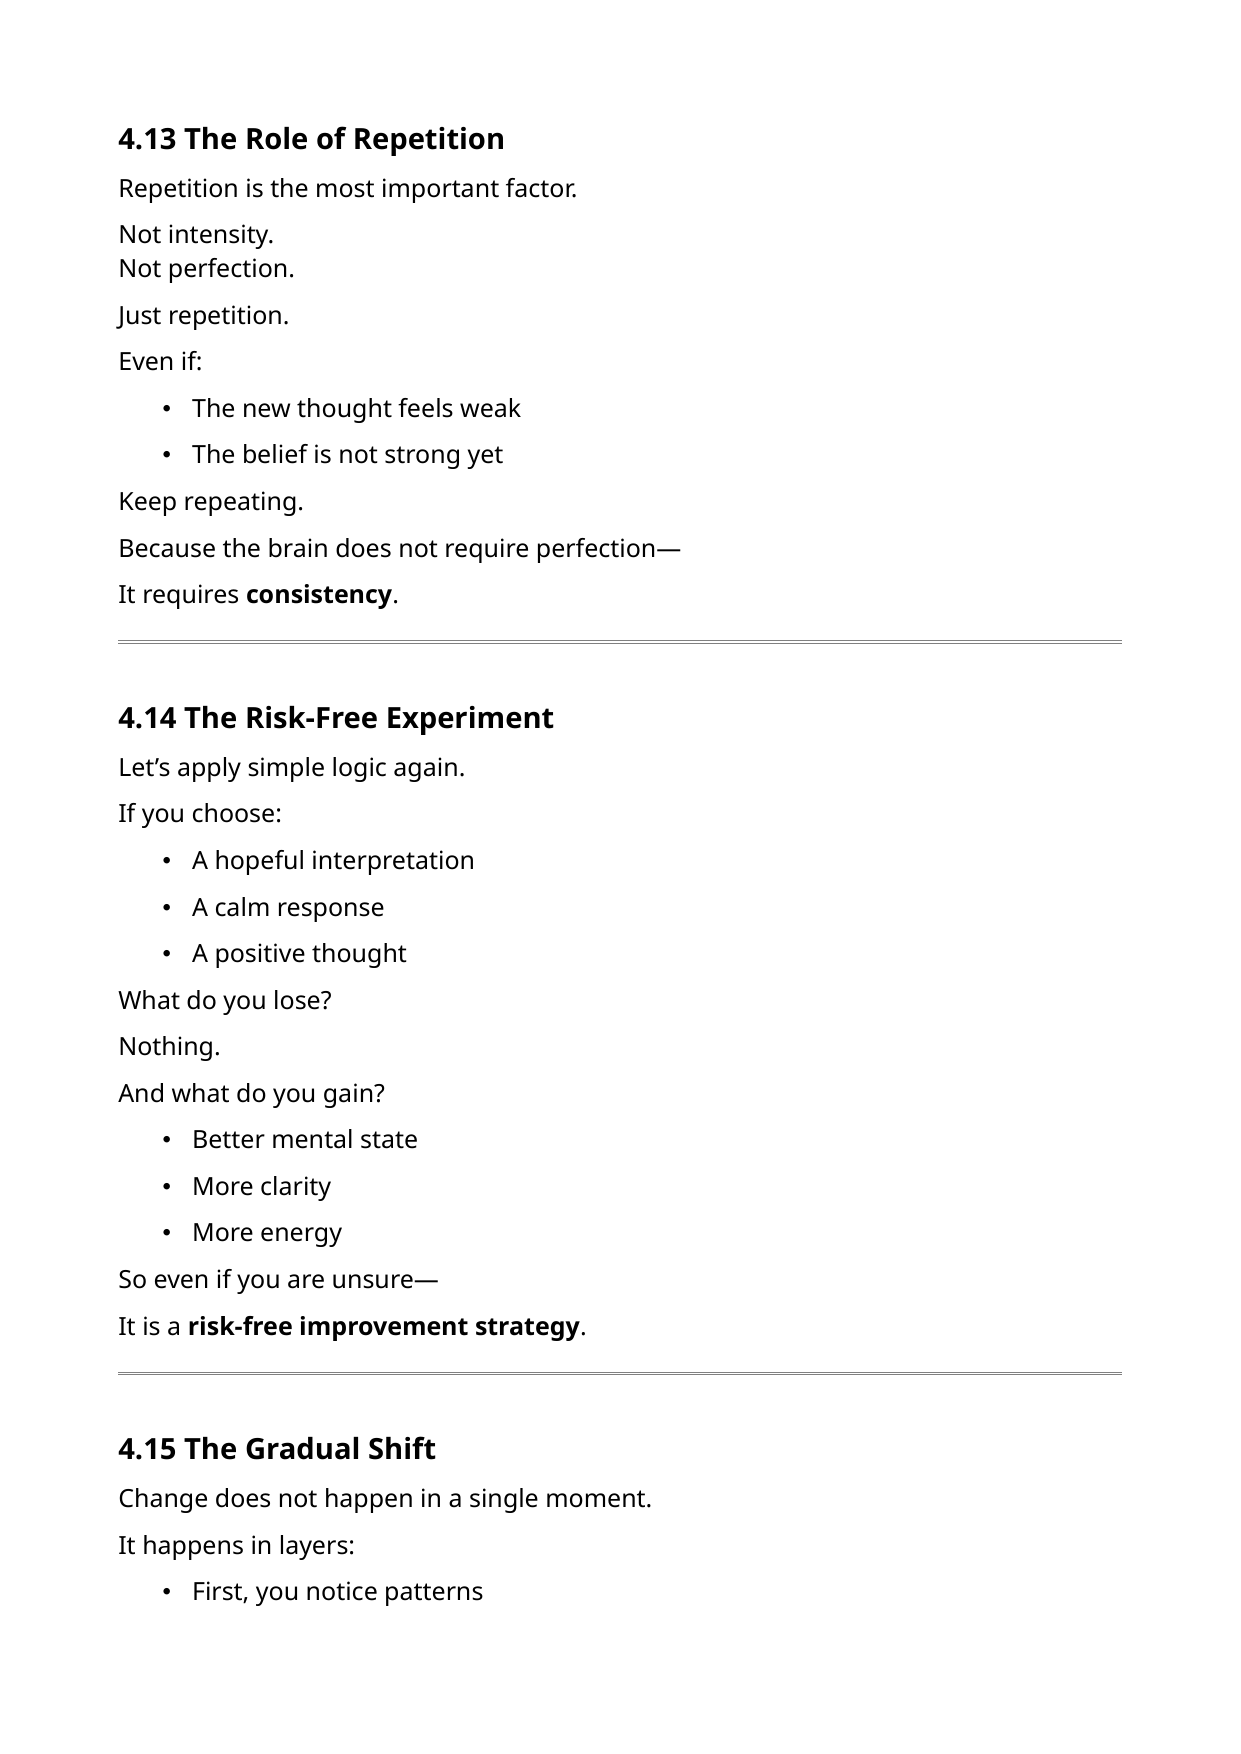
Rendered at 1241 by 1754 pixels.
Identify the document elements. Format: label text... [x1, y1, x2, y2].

text Let’s apply simple logic again. [118, 749, 1122, 783]
text Keep repeating. [118, 484, 1122, 518]
subtitle 4.13 The Role of Repetition [118, 118, 1122, 158]
list The belief is not strong yet [162, 437, 1122, 471]
text And what do you gain? [118, 1075, 1122, 1109]
list A positive thought [162, 936, 1122, 970]
subtitle 4.14 The Risk-Free Experiment [118, 697, 1122, 737]
text Just repetition. [118, 297, 1122, 332]
text Nothing. [118, 1029, 1122, 1063]
list More energy [162, 1215, 1122, 1249]
text Because the brain does not require perfection— [118, 530, 1122, 564]
text It requires consistency. [118, 577, 1122, 611]
text Change does not happen in a single moment. [118, 1481, 1122, 1515]
text So even if you are unsure— [118, 1262, 1122, 1296]
text What do you lose? [118, 982, 1122, 1016]
list A hopeful interpretation [162, 843, 1122, 877]
text It is a risk-free improvement strategy. [118, 1308, 1122, 1342]
text Not intensity. Not perfection. [118, 217, 1122, 285]
list More clarity [162, 1168, 1122, 1203]
text Repetition is the most important factor. [118, 170, 1122, 204]
text It happens in layers: [118, 1527, 1122, 1561]
list The new thought feels weak [162, 391, 1122, 425]
list First, you notice patterns [162, 1574, 1122, 1608]
subtitle 4.15 The Gradual Shift [118, 1429, 1122, 1468]
list A calm response [162, 889, 1122, 923]
text If you choose: [118, 796, 1122, 830]
text Even if: [118, 344, 1122, 378]
list Better mental state [162, 1122, 1122, 1156]
